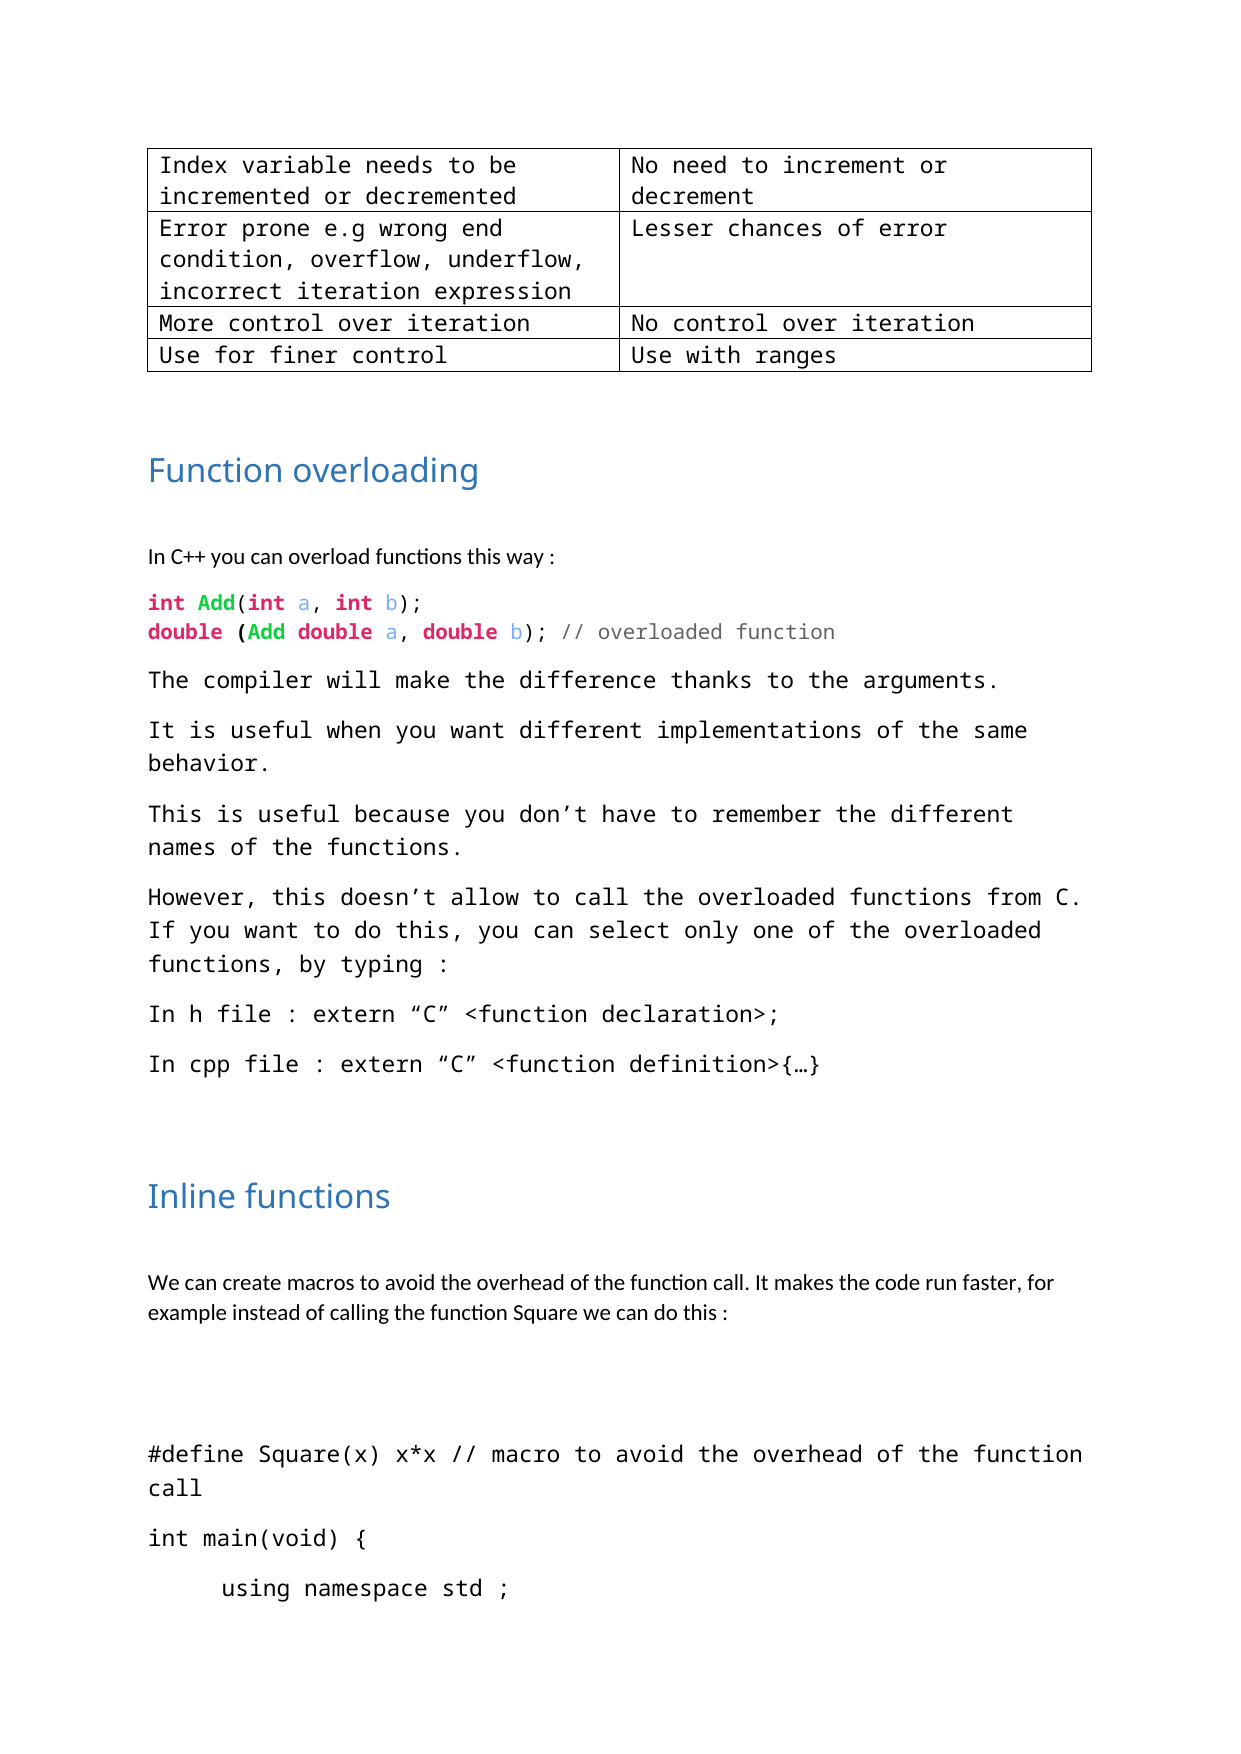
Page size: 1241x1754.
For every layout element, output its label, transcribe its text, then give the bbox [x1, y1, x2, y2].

text This is useful because you don’t have to remember the different names of the functions. [148, 797, 1093, 862]
table_cell Error prone e.g wrong end condition, overflow, underflow, incorrect iteration expression [148, 212, 619, 306]
text It is useful when you want different implementations of the same behavior. [148, 714, 1093, 779]
text double (Add(double a, double b); // overloaded function [148, 617, 1093, 645]
text #define Square(x) x*x // macro to avoid the overhead of the function call [148, 1438, 1093, 1503]
text In cpp file : extern “C” <function definition>{…} [148, 1048, 1093, 1079]
table_cell Lesser chances of error [620, 212, 1091, 306]
text However, this doesn’t allow to call the overloaded functions from C. If you want to do this, you can select only one of the overloaded functions, by typing : [148, 881, 1093, 979]
table_cell No need to increment or decrement [620, 149, 1091, 211]
table_cell Use for finer control [148, 339, 619, 371]
text In h file : extern “C” <function declaration>; [148, 998, 1093, 1029]
text int Add(int a, int b); [148, 588, 1093, 617]
text The compiler will make the difference thanks to the arguments. [148, 664, 1093, 695]
table_cell Use with ranges [620, 339, 1091, 371]
text We can create macros to avoid the overhead of the function call. It makes the code run faster, for example instead of calling the function Square we can do this : [148, 1268, 1093, 1326]
text using namespace std ; [148, 1572, 1093, 1603]
table_cell Index variable needs to be incremented or decremented [148, 149, 619, 211]
text int main(void) { [148, 1522, 1093, 1553]
table_cell More control over iteration [148, 307, 619, 338]
subtitle Function overloading [148, 447, 1093, 492]
table_cell No control over iteration [620, 307, 1091, 338]
text In C++ you can overload functions this way : [148, 542, 1093, 570]
subtitle Inline functions [148, 1173, 1093, 1219]
